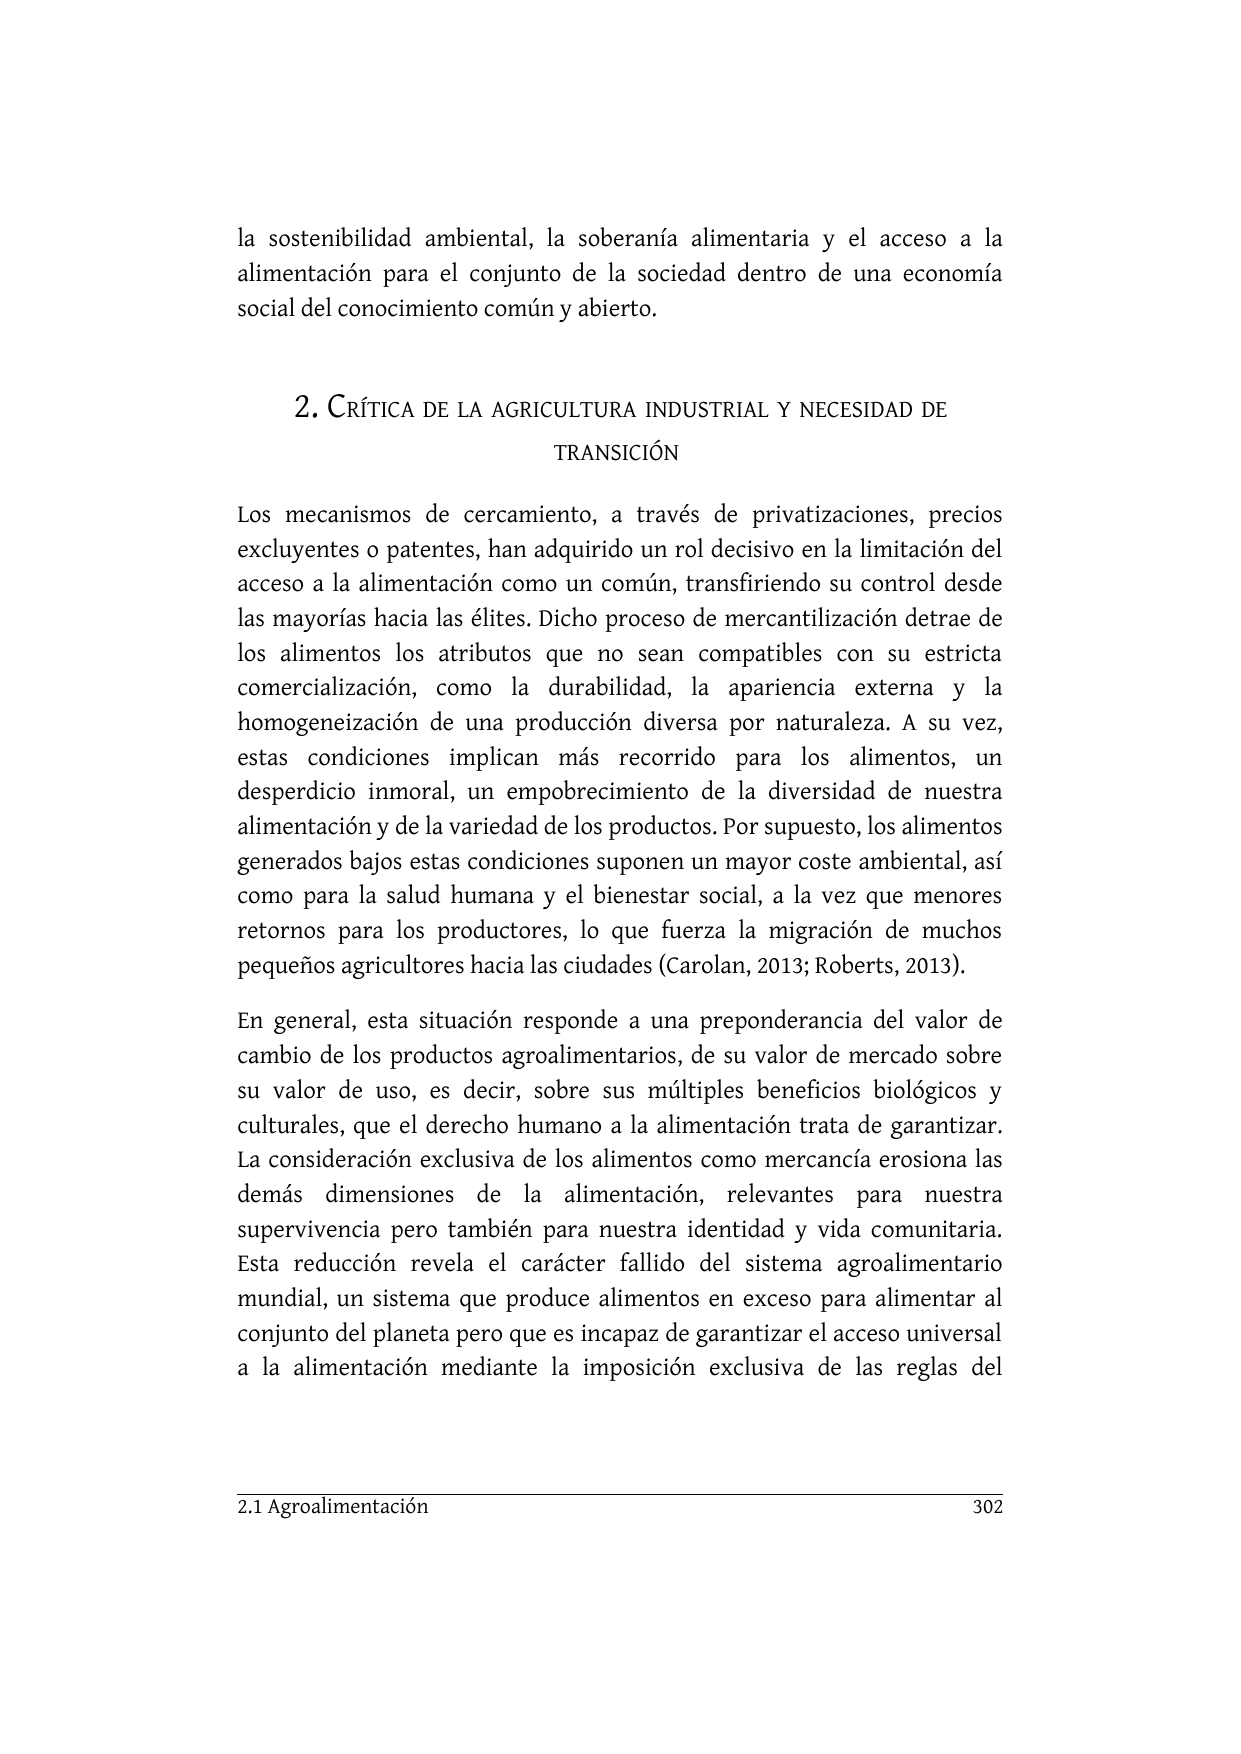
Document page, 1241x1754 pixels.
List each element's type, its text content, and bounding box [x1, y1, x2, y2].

subtitle Crítica de la agricultura industrial y necesidad de transición [282, 386, 958, 470]
text la sostenibilidad ambiental, la soberanía alimentaria y el acceso a la alimentación para el conjunto de la sociedad dentro de una economía social del conocimiento común y abierto. [237, 225, 1003, 323]
text En general, esta situación responde a una preponderancia del valor de cambio de los productos agroalimentarios, de su valor de mercado sobre su valor de uso, es decir, sobre sus múltiples beneficios biológicos y culturales, que el derecho humano a la alimentación trata de garantizar. La consideración exclusiva de los alimentos como mercancía erosiona las demás dimensiones de la alimentación, relevantes para nuestra supervivencia pero también para nuestra identidad y vida comunitaria. Esta reducción revela el carácter fallido del sistema agroalimentario mundial, un sistema que produce alimentos en exceso para alimentar al conjunto del planeta pero que es incapaz de garantizar el acceso universal a la alimentación mediante la imposición exclusiva de las reglas del mercado. En definitiva y a pesar de la confianza de la industria en la autorregulación y en el partenariado público-privado para mejorar la salud pública y la nutrición, no hay pruebas que sostengan la eficacia de este modelo frente al hambre, la obesidad y la inseguridad alimentaria (Hawkes y Buse, 2011; Moore-Lappe et al., 1998). [237, 1007, 1003, 1383]
text Los mecanismos de cercamiento, a través de privatizaciones, precios excluyentes o patentes, han adquirido un rol decisivo en la limitación del acceso a la alimentación como un común, transfiriendo su control desde las mayorías hacia las élites. Dicho proceso de mercantilización detrae de los alimentos los atributos que no sean compatibles con su estricta comercialización, como la durabilidad, la apariencia externa y la homogeneización de una producción diversa por naturaleza. A su vez, estas condiciones implican más recorrido para los alimentos, un desperdicio inmoral, un empobrecimiento de la diversidad de nuestra alimentación y de la variedad de los productos. Por supuesto, los alimentos generados bajos estas condiciones suponen un mayor coste ambiental, así como para la salud humana y el bienestar social, a la vez que menores retornos para los productores, lo que fuerza la migración de muchos pequeños agricultores hacia las ciudades (Carolan, 2013; Roberts, 2013). [237, 500, 1003, 980]
